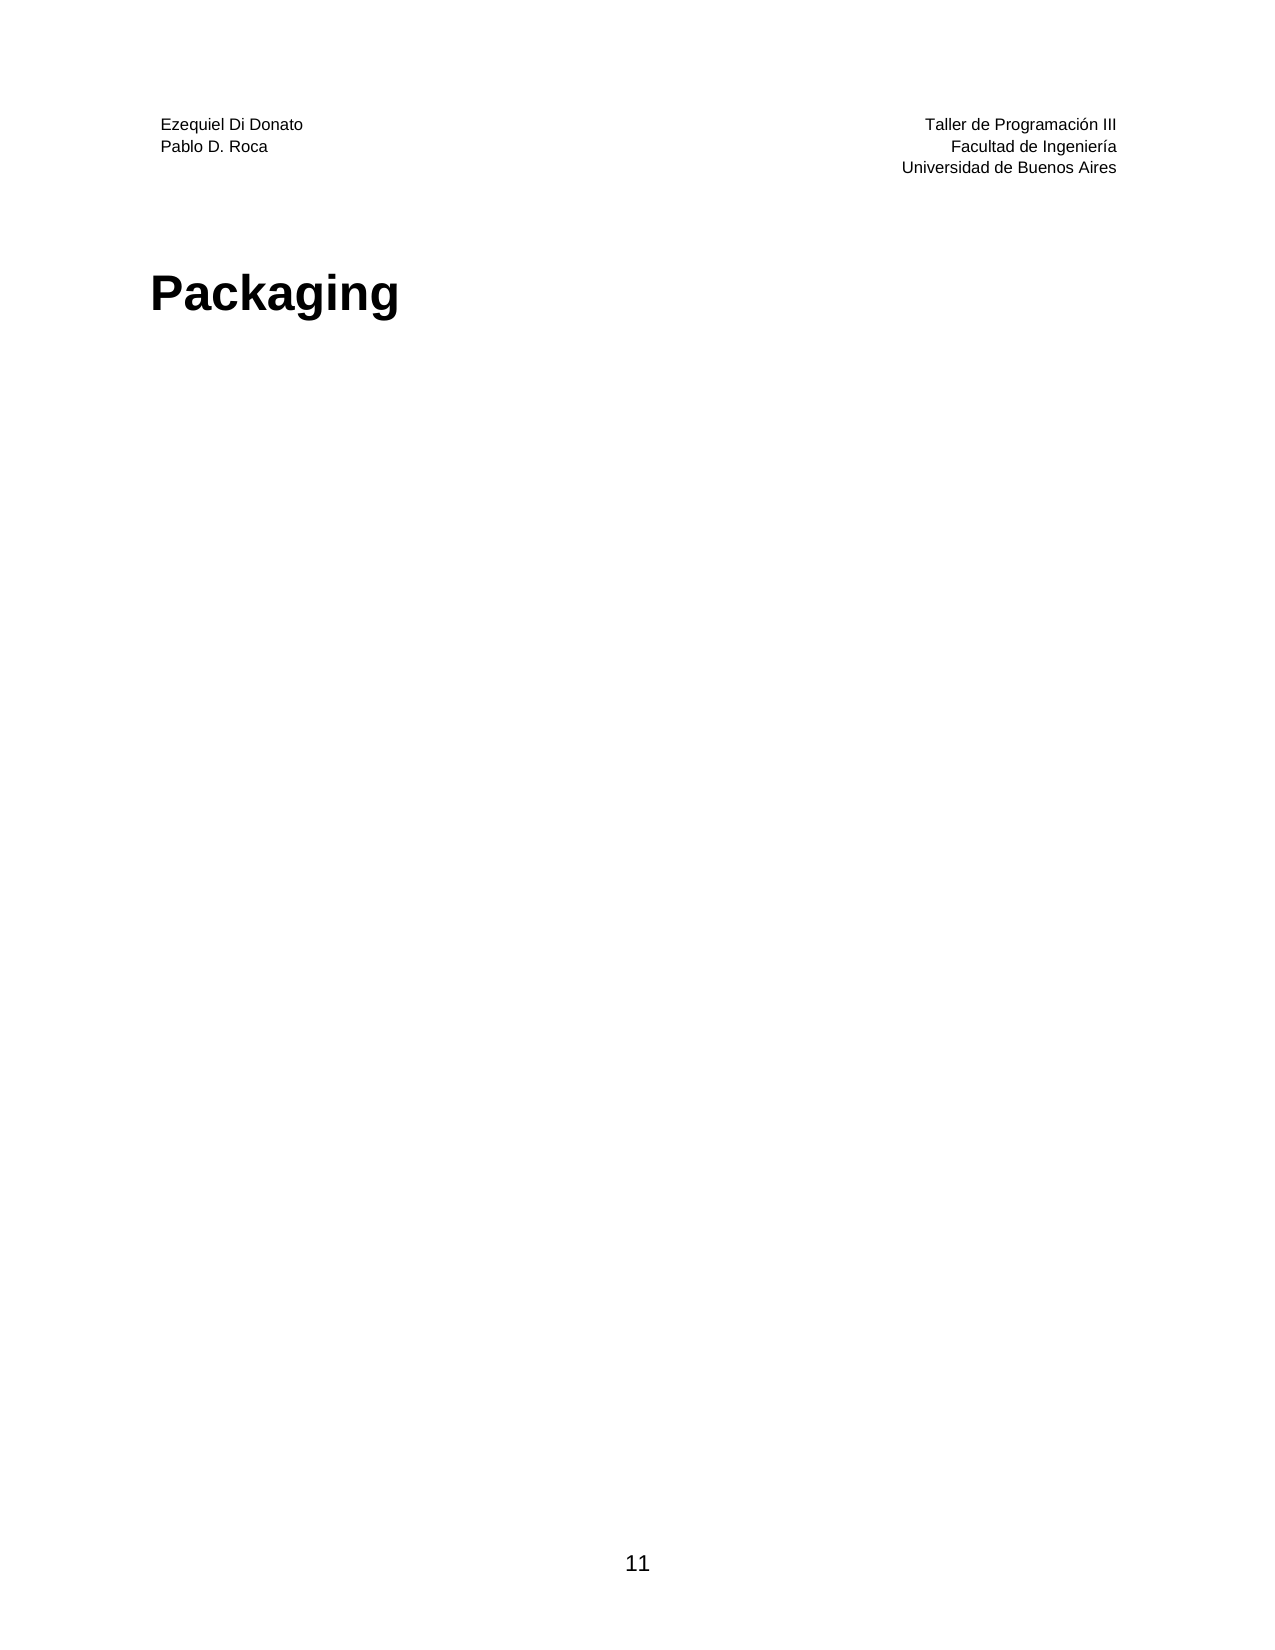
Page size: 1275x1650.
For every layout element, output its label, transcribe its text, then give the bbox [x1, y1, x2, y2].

subtitle Packaging [150, 265, 1125, 321]
